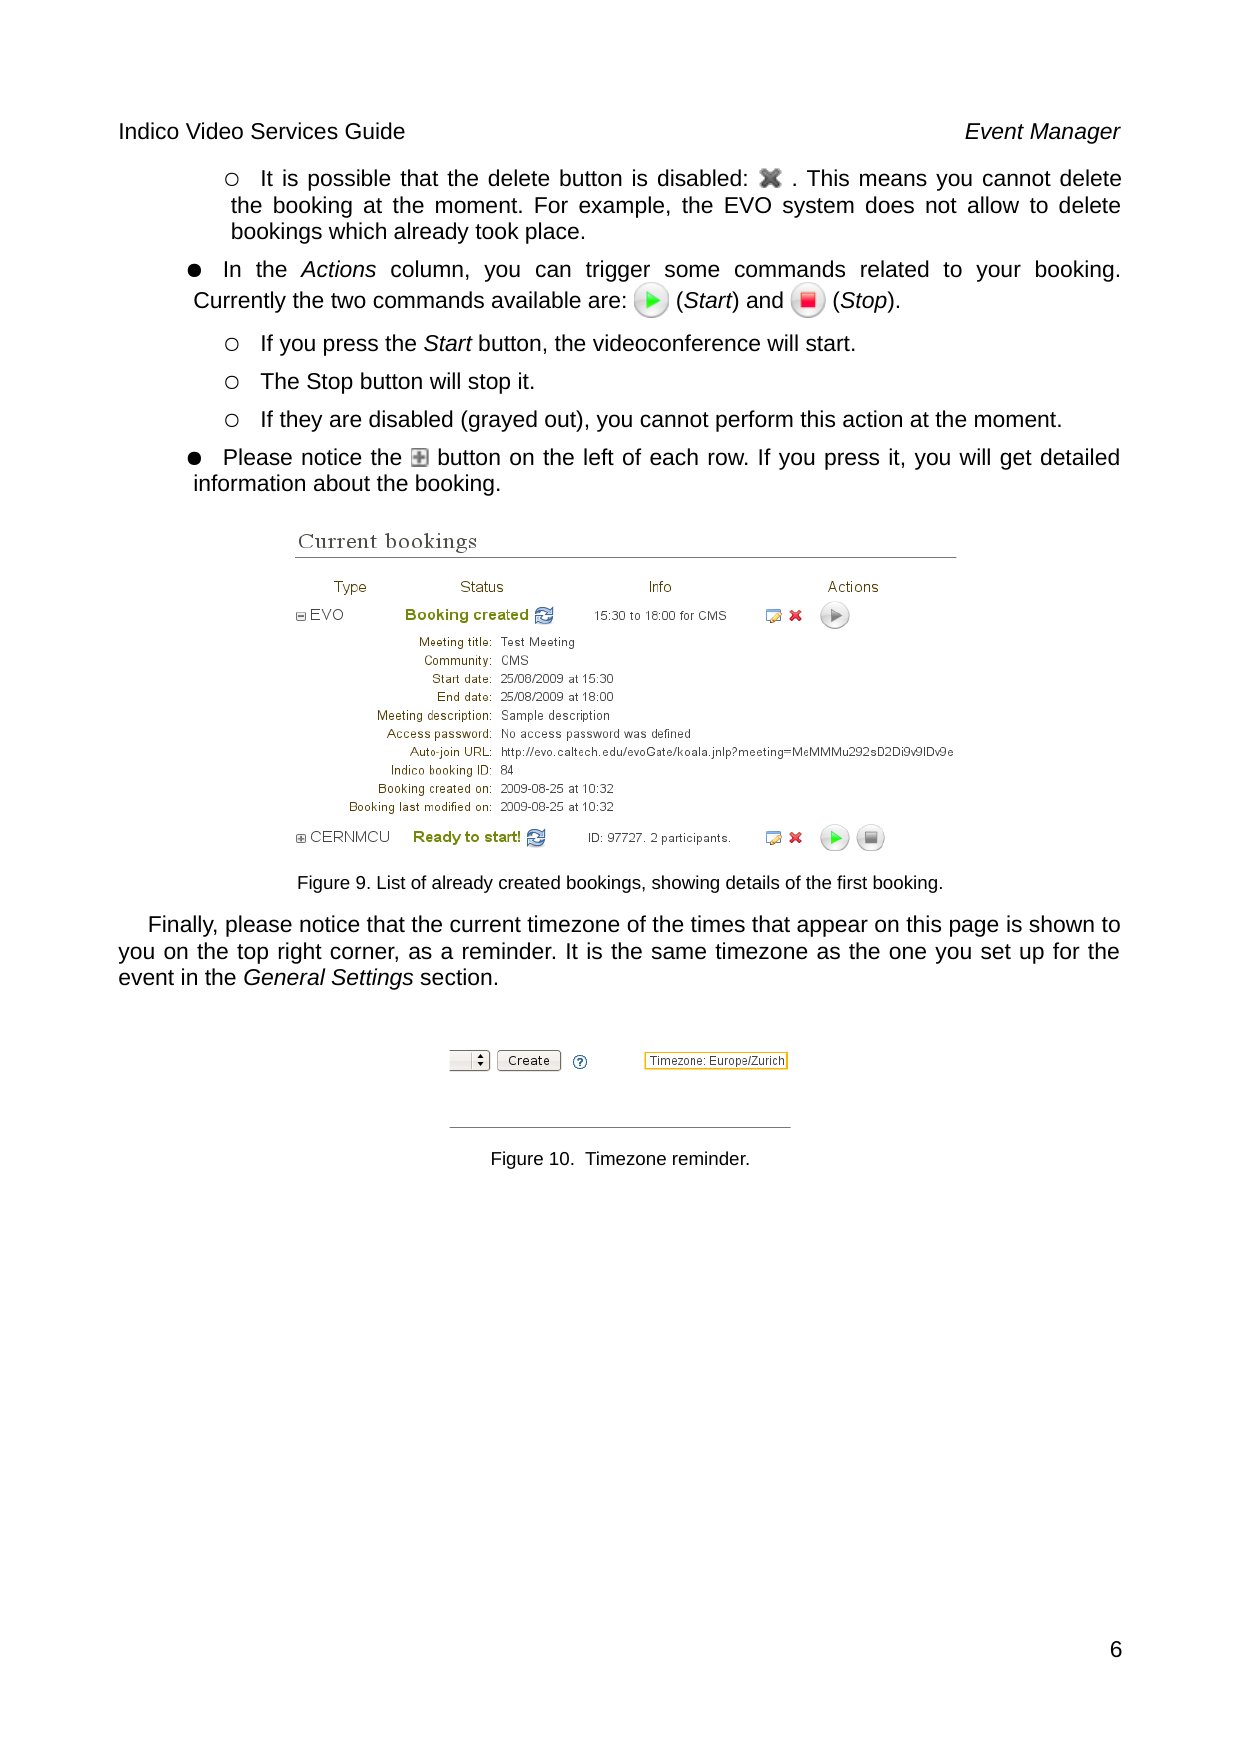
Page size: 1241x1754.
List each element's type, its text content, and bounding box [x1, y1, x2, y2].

list If you press the Start button, the videoconference will start. [193, 330, 1122, 356]
picture [790, 282, 826, 318]
list If they are disabled (grayed out), you cannot perform this action at the moment. [193, 406, 1122, 432]
list In the Actions column, you can trigger some commands related to your booking. Currently the two commands available are: (Start) and (Stop). [156, 256, 1122, 318]
title Figure 10. Timezone reminder. [118, 1148, 1122, 1169]
picture [449, 1020, 791, 1137]
text Finally, please notice that the current timezone of the times that appear on this page is shown to you on the top right corner, as a reminder. It is the same timezone as the one you set up for the event in the General Settings section. [118, 911, 1122, 991]
list Please notice the button on the left of each row. If you press it, you will get detailed information about the booking. [156, 444, 1122, 497]
title Figure 9. List of already created bookings, showing details of the first booking. [118, 872, 1122, 894]
list The Stop button will stop it. [193, 368, 1122, 394]
picture [411, 448, 429, 467]
picture [757, 166, 783, 191]
picture [633, 282, 670, 318]
picture [283, 526, 957, 861]
list It is possible that the delete button is disabled: . This means you cannot delete the booking at the moment. For example, the EVO system does not allow to delete bookings which already took place. [193, 165, 1122, 244]
